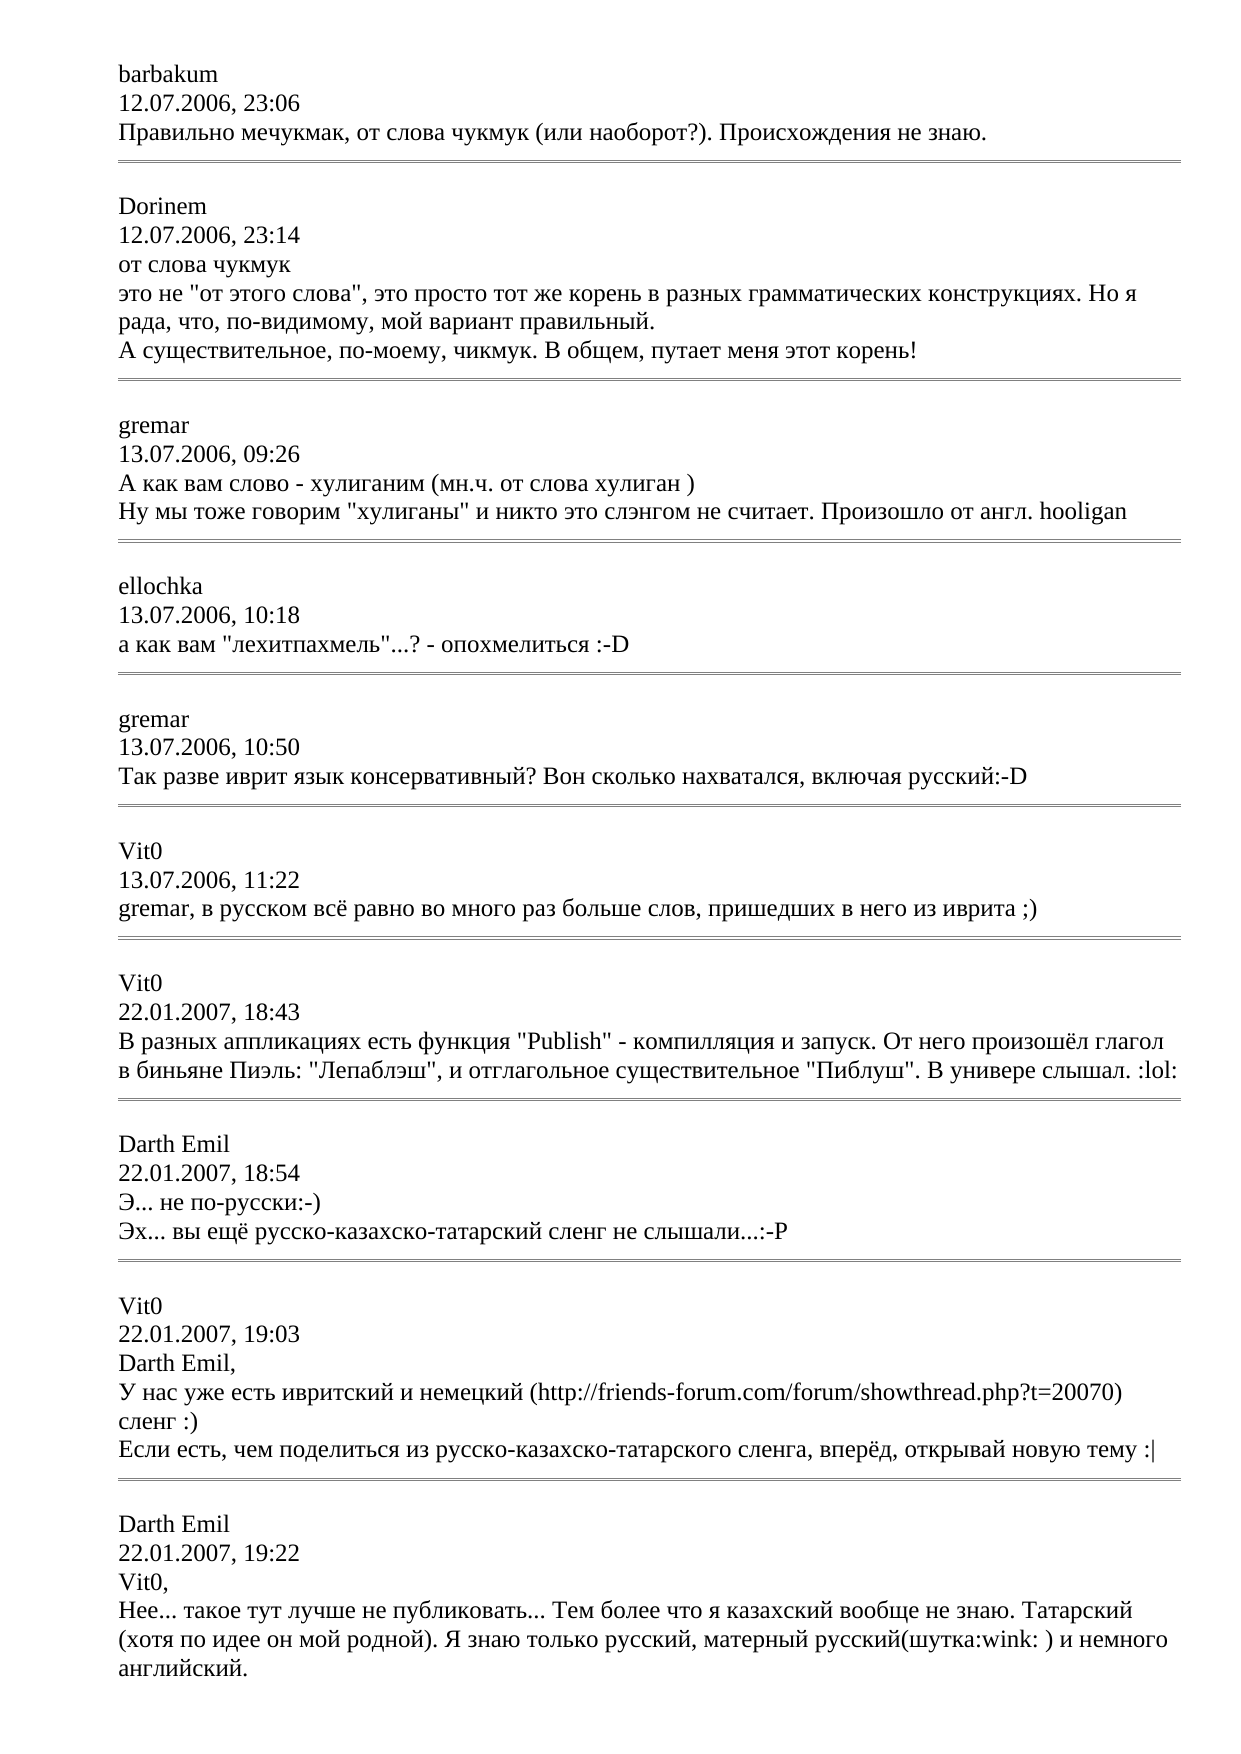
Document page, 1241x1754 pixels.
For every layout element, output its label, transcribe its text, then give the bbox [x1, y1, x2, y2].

text Darth Emil, У нас уже есть ивритский и немецкий (http://friends-forum.com/forum/showthread.php?t=20070) сленг :) Если есть, чем поделиться из русско-казахско-татарского сленга, вперёд, открывай новую тему :| [118, 1348, 1181, 1463]
text А как вам слово - хулиганим (мн.ч. от слова хулиган ) Ну мы тоже говорим "хулиганы" и никто это слэнгом не считает. Произошло от англ. hooligan [118, 468, 1181, 525]
text 13.07.2006, 10:18 [118, 600, 1181, 629]
text 22.01.2007, 18:54 [118, 1158, 1181, 1187]
text Э... не по-русски:-) Эх... вы ещё русско-казахско-татарский сленг не слышали...:-P [118, 1187, 1181, 1244]
text 12.07.2006, 23:06 [118, 88, 1181, 117]
text gremar, в русском всё равно во много раз больше слов, пришедших в него из иврита ;) [118, 893, 1181, 922]
text Dorinem [118, 191, 1181, 220]
text Vit0 [118, 836, 1181, 865]
text 22.01.2007, 19:03 [118, 1319, 1181, 1348]
text 13.07.2006, 09:26 [118, 439, 1181, 468]
text Так разве иврит язык консервативный? Вон сколько нахватался, включая русский:-D [118, 761, 1181, 790]
text В разных аппликациях есть функция "Publish" - компилляция и запуск. От него произошёл глагол в биньяне Пиэль: "Лепаблэш", и отглагольное существительное "Пиблуш". В универе слышал. :lol: [118, 1026, 1181, 1083]
text barbakum [118, 59, 1181, 88]
text Darth Emil [118, 1129, 1181, 1158]
text 13.07.2006, 10:50 [118, 732, 1181, 761]
text gremar [118, 704, 1181, 732]
text ellochka [118, 571, 1181, 600]
text от слова чукмук это не "от этого слова", это просто тот же корень в разных грамматических конструкциях. Но я рада, что, по-видимому, мой вариант правильный. А существительное, по-моему, чикмук. В общем, путает меня этот корень! [118, 249, 1181, 364]
text 12.07.2006, 23:14 [118, 220, 1181, 249]
text 22.01.2007, 19:22 [118, 1538, 1181, 1567]
text Vit0 [118, 1291, 1181, 1319]
text Vit0, Нее... такое тут лучше не публиковать... Тем более что я казахский вообще не знаю. Татарский (хотя по идее он мой родной). Я знаю только русский, матерный русский(шутка:wink: ) и немного английский. [118, 1567, 1181, 1682]
text Правильно мечукмак, от слова чукмук (или наоборот?). Происхождения не знаю. [118, 117, 1181, 145]
text 13.07.2006, 11:22 [118, 865, 1181, 893]
text Darth Emil [118, 1509, 1181, 1538]
text 22.01.2007, 18:43 [118, 997, 1181, 1026]
text а как вам "лехитпахмель"...? - опохмелиться :-D [118, 629, 1181, 657]
text gremar [118, 410, 1181, 439]
text Vit0 [118, 968, 1181, 997]
